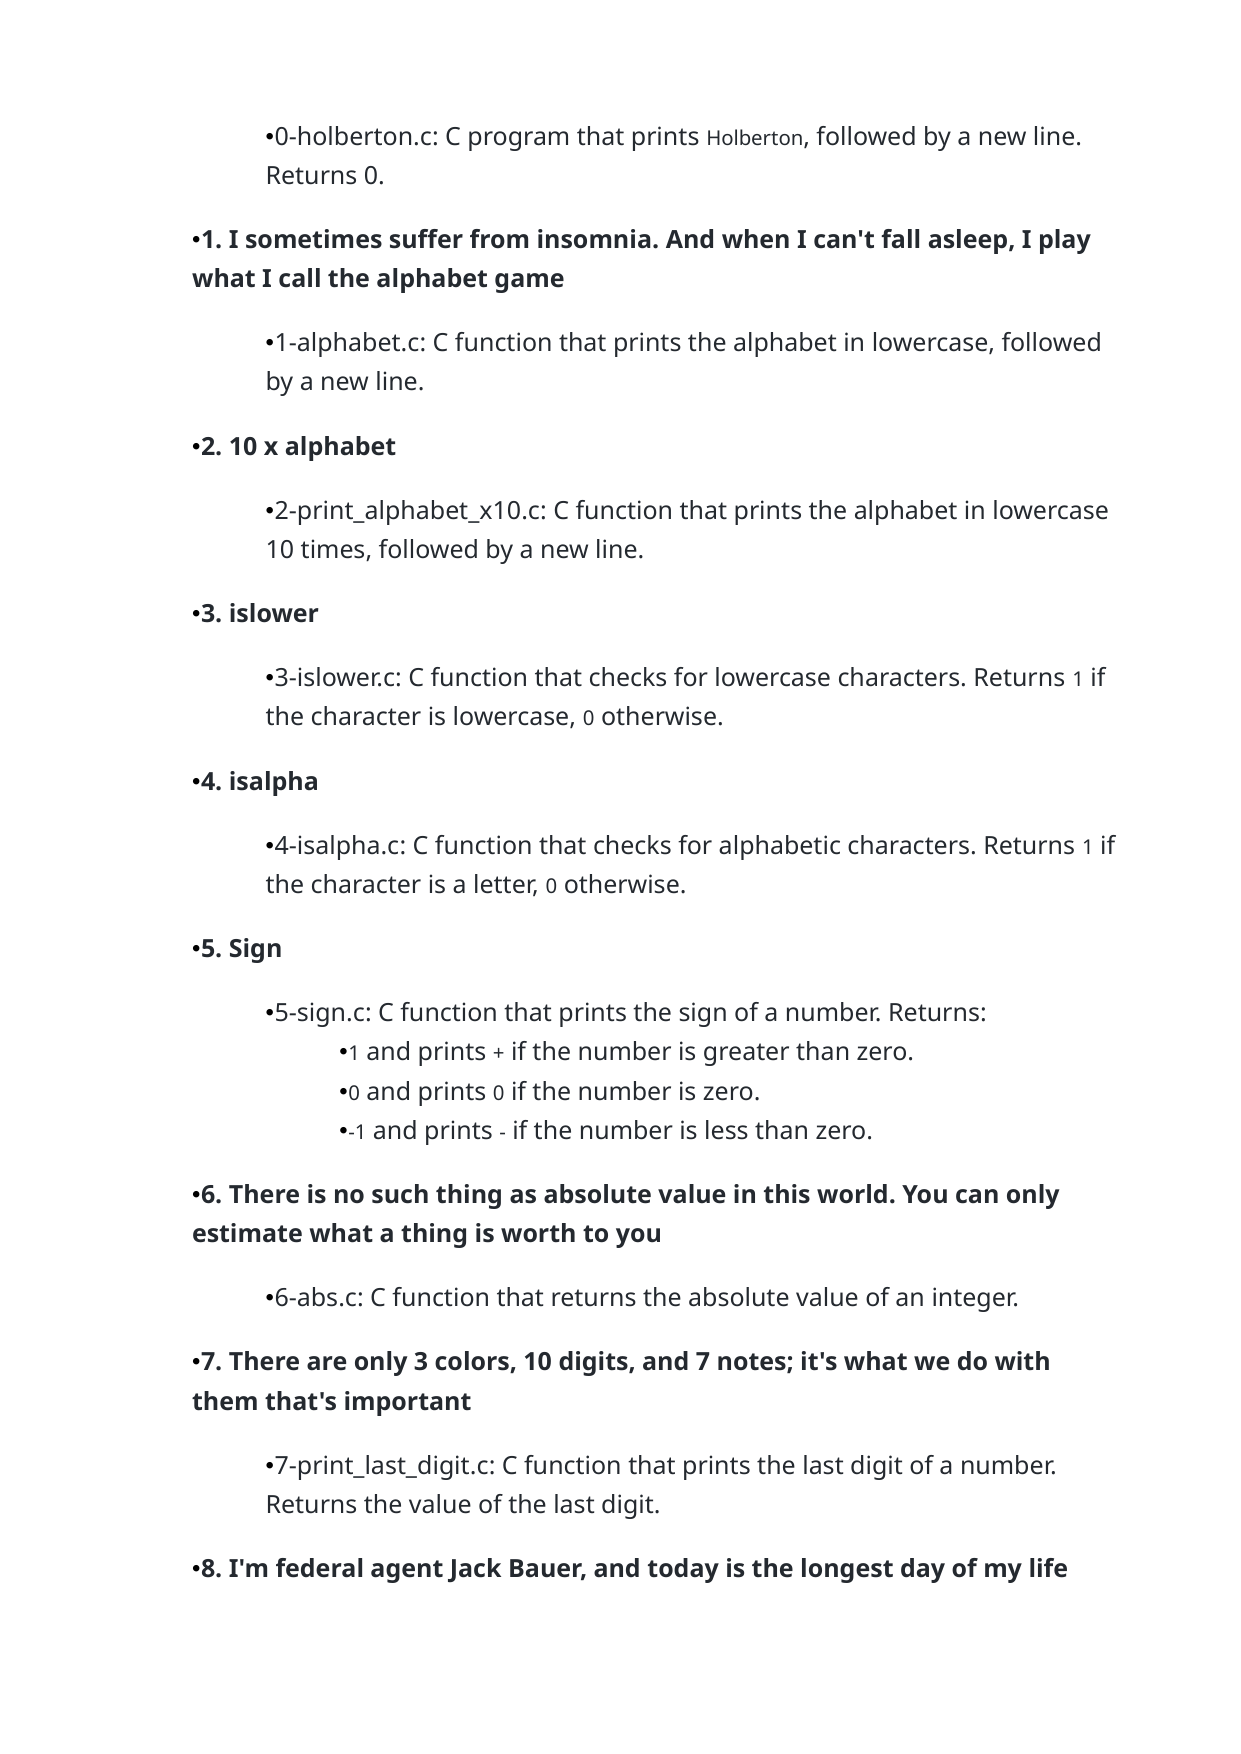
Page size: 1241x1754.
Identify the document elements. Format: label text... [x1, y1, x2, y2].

list 7-print_last_digit.c: C function that prints the last digit of a number. Returns the value of the last digit. [118, 1447, 1122, 1521]
list 2-print_alphabet_x10.c: C function that prints the alphabet in lowercase 10 times, followed by a new line. [118, 492, 1122, 566]
list 1. I sometimes suffer from insomnia. And when I can't fall asleep, I play what I call the alphabet game [118, 221, 1122, 295]
list 0-holberton.c: C program that prints Holberton, followed by a new line. Returns 0. [118, 118, 1122, 191]
list 0 and prints 0 if the number is zero. [118, 1073, 1122, 1107]
list 3. islower [118, 596, 1122, 630]
list 5. Sign [118, 931, 1122, 965]
list 8. I'm federal agent Jack Bauer, and today is the longest day of my life [118, 1551, 1122, 1585]
list 7. There are only 3 colors, 10 digits, and 7 notes; it's what we do with them that's important [118, 1344, 1122, 1417]
list 1 and prints + if the number is greater than zero. [118, 1034, 1122, 1068]
list 6-abs.c: C function that returns the absolute value of an integer. [118, 1280, 1122, 1314]
list 6. There is no such thing as absolute value in this world. You can only estimate what a thing is worth to you [118, 1176, 1122, 1250]
list 1-alphabet.c: C function that prints the alphabet in lowercase, followed by a new line. [118, 325, 1122, 398]
list 5-sign.c: C function that prints the sign of a number. Returns: [118, 995, 1122, 1029]
list 4-isalpha.c: C function that checks for alphabetic characters. Returns 1 if the character is a letter, 0 otherwise. [118, 827, 1122, 901]
list -1 and prints - if the number is less than zero. [118, 1112, 1122, 1146]
list 2. 10 x alphabet [118, 428, 1122, 462]
list 3-islower.c: C function that checks for lowercase characters. Returns 1 if the character is lowercase, 0 otherwise. [118, 660, 1122, 733]
list 4. isalpha [118, 763, 1122, 797]
